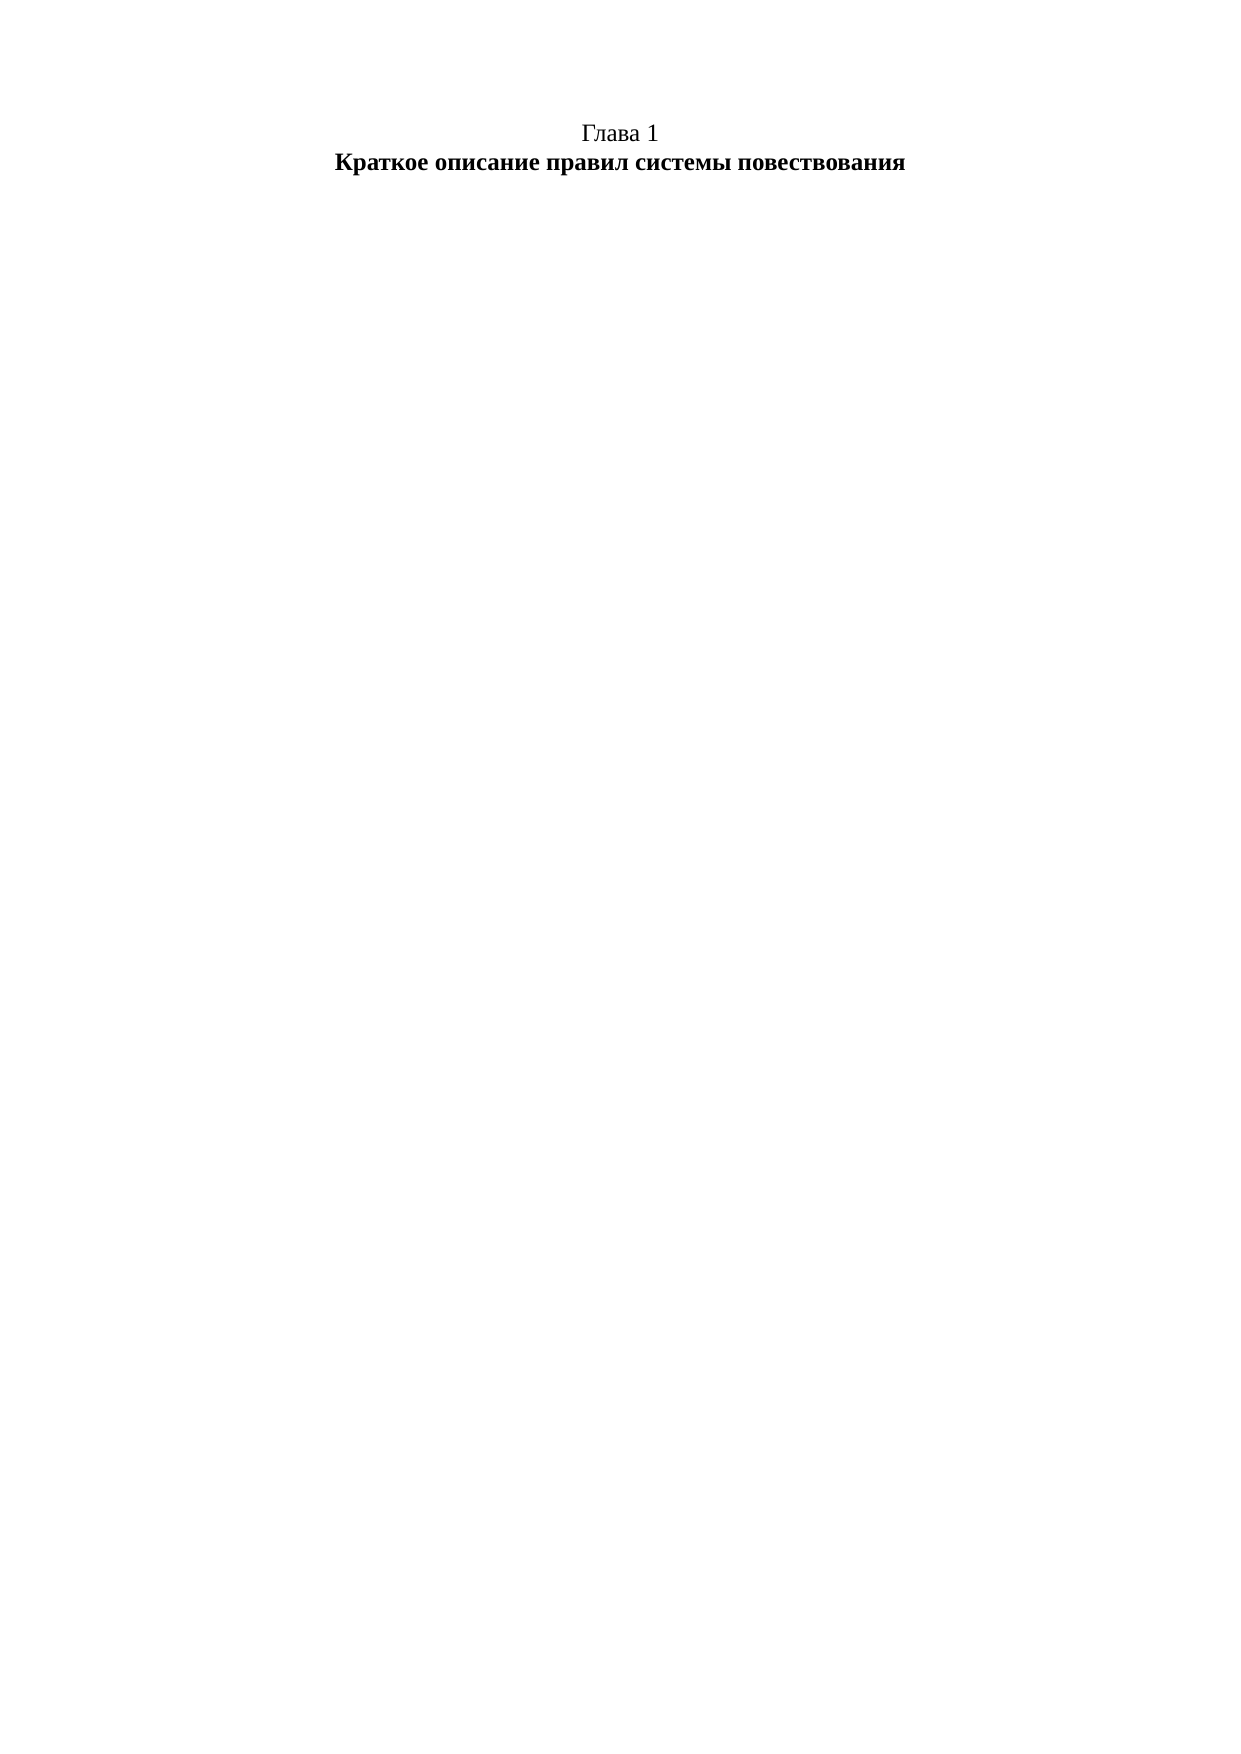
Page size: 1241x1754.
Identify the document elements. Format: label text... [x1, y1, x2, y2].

text Краткое описание правил системы повествования [118, 147, 1122, 176]
text Глава 1 [118, 118, 1122, 147]
